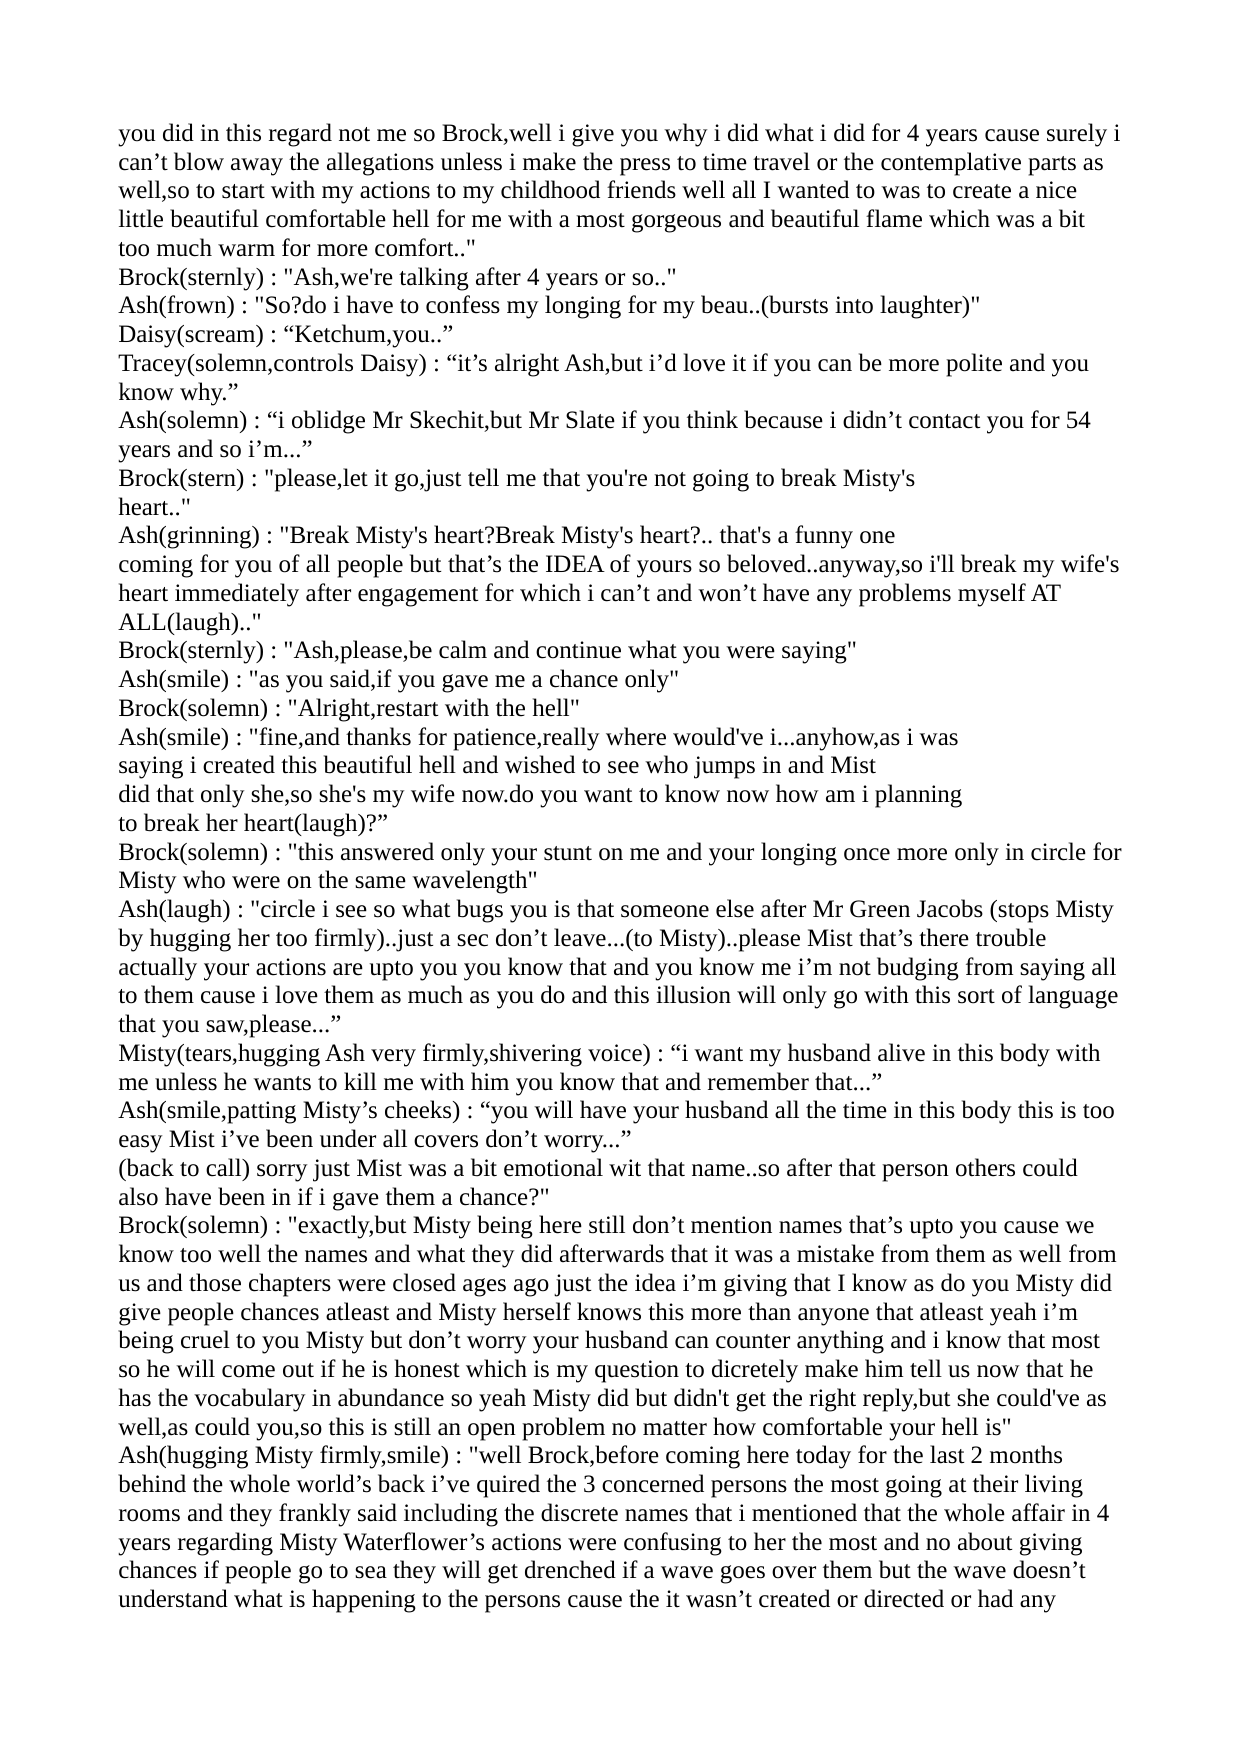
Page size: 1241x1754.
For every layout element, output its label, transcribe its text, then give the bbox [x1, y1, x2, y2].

text saying i created this beautiful hell and wished to see who jumps in and Mist [118, 751, 1122, 779]
text Tracey(solemn,controls Daisy) : “it’s alright Ash,but i’d love it if you can be more polite and you know why.” [118, 348, 1122, 406]
text did that only she,so she's my wife now.do you want to know now how am i planning [118, 779, 1122, 808]
text Ash(laugh) : "circle i see so what bugs you is that someone else after Mr Green Jacobs (stops Misty by hugging her too firmly)..just a sec don’t leave...(to Misty)..please Mist that’s there trouble actually your actions are upto you you know that and you know me i’m not budging from saying all to them cause i love them as much as you do and this illusion will only go with this sort of language that you saw,please...” [118, 894, 1122, 1038]
text Ash(grinning) : "Break Misty's heart?Break Misty's heart?.. that's a funny one [118, 521, 1122, 549]
text Brock(stern) : "please,let it go,just tell me that you're not going to break Misty's [118, 463, 1122, 492]
text Ash(solemn) : “i oblidge Mr Skechit,but Mr Slate if you think because i didn’t contact you for 54 years and so i’m...” [118, 406, 1122, 463]
text Ash(smile) : "as you said,if you gave me a chance only" [118, 664, 1122, 693]
text Brock(sternly) : "Ash,please,be calm and continue what you were saying" [118, 636, 1122, 664]
text Brock(solemn) : "Alright,restart with the hell" [118, 693, 1122, 722]
text coming for you of all people but that’s the IDEA of yours so beloved..anyway,so i'll break my wife's heart immediately after engagement for which i can’t and won’t have any problems myself AT ALL(laugh).." [118, 549, 1122, 636]
text Ash(hugging Misty firmly,smile) : "well Brock,before coming here today for the last 2 months behind the whole world’s back i’ve quired the 3 concerned persons the most going at their living rooms and they frankly said including the discrete names that i mentioned that the whole affair in 4 years regarding Misty Waterflower’s actions were confusing to her the most and no about giving chances if people go to sea they will get drenched if a wave goes over them but the wave doesn’t understand what is happening to the persons cause the it wasn’t created or directed or had any [118, 1441, 1122, 1613]
text you did in this regard not me so Brock,well i give you why i did what i did for 4 years cause surely i can’t blow away the allegations unless i make the press to time travel or the contemplative parts as well,so to start with my actions to my childhood friends well all I wanted to was to create a nice little beautiful comfortable hell for me with a most gorgeous and beautiful flame which was a bit too much warm for more comfort.." [118, 118, 1122, 262]
text to break her heart(laugh)?” [118, 808, 1122, 837]
text Misty(tears,hugging Ash very firmly,shivering voice) : “i want my husband alive in this body with me unless he wants to kill me with him you know that and remember that...” [118, 1038, 1122, 1096]
text heart.." [118, 492, 1122, 521]
text Brock(solemn) : "exactly,but Misty being here still don’t mention names that’s upto you cause we know too well the names and what they did afterwards that it was a mistake from them as well from us and those chapters were closed ages ago just the idea i’m giving that I know as do you Misty did give people chances atleast and Misty herself knows this more than anyone that atleast yeah i’m being cruel to you Misty but don’t worry your husband can counter anything and i know that most so he will come out if he is honest which is my question to dicretely make him tell us now that he has the vocabulary in abundance so yeah Misty did but didn't get the right reply,but she could've as well,as could you,so this is still an open problem no matter how comfortable your hell is" [118, 1211, 1122, 1441]
text Ash(frown) : "So?do i have to confess my longing for my beau..(bursts into laughter)" [118, 291, 1122, 319]
text Ash(smile,patting Misty’s cheeks) : “you will have your husband all the time in this body this is too easy Mist i’ve been under all covers don’t worry...” [118, 1096, 1122, 1153]
text Brock(sternly) : "Ash,we're talking after 4 years or so.." [118, 262, 1122, 291]
text Ash(smile) : "fine,and thanks for patience,really where would've i...anyhow,as i was [118, 722, 1122, 751]
text (back to call) sorry just Mist was a bit emotional wit that name..so after that person others could also have been in if i gave them a chance?" [118, 1153, 1122, 1211]
text Brock(solemn) : "this answered only your stunt on me and your longing once more only in circle for Misty who were on the same wavelength" [118, 837, 1122, 894]
text Daisy(scream) : “Ketchum,you..” [118, 319, 1122, 348]
